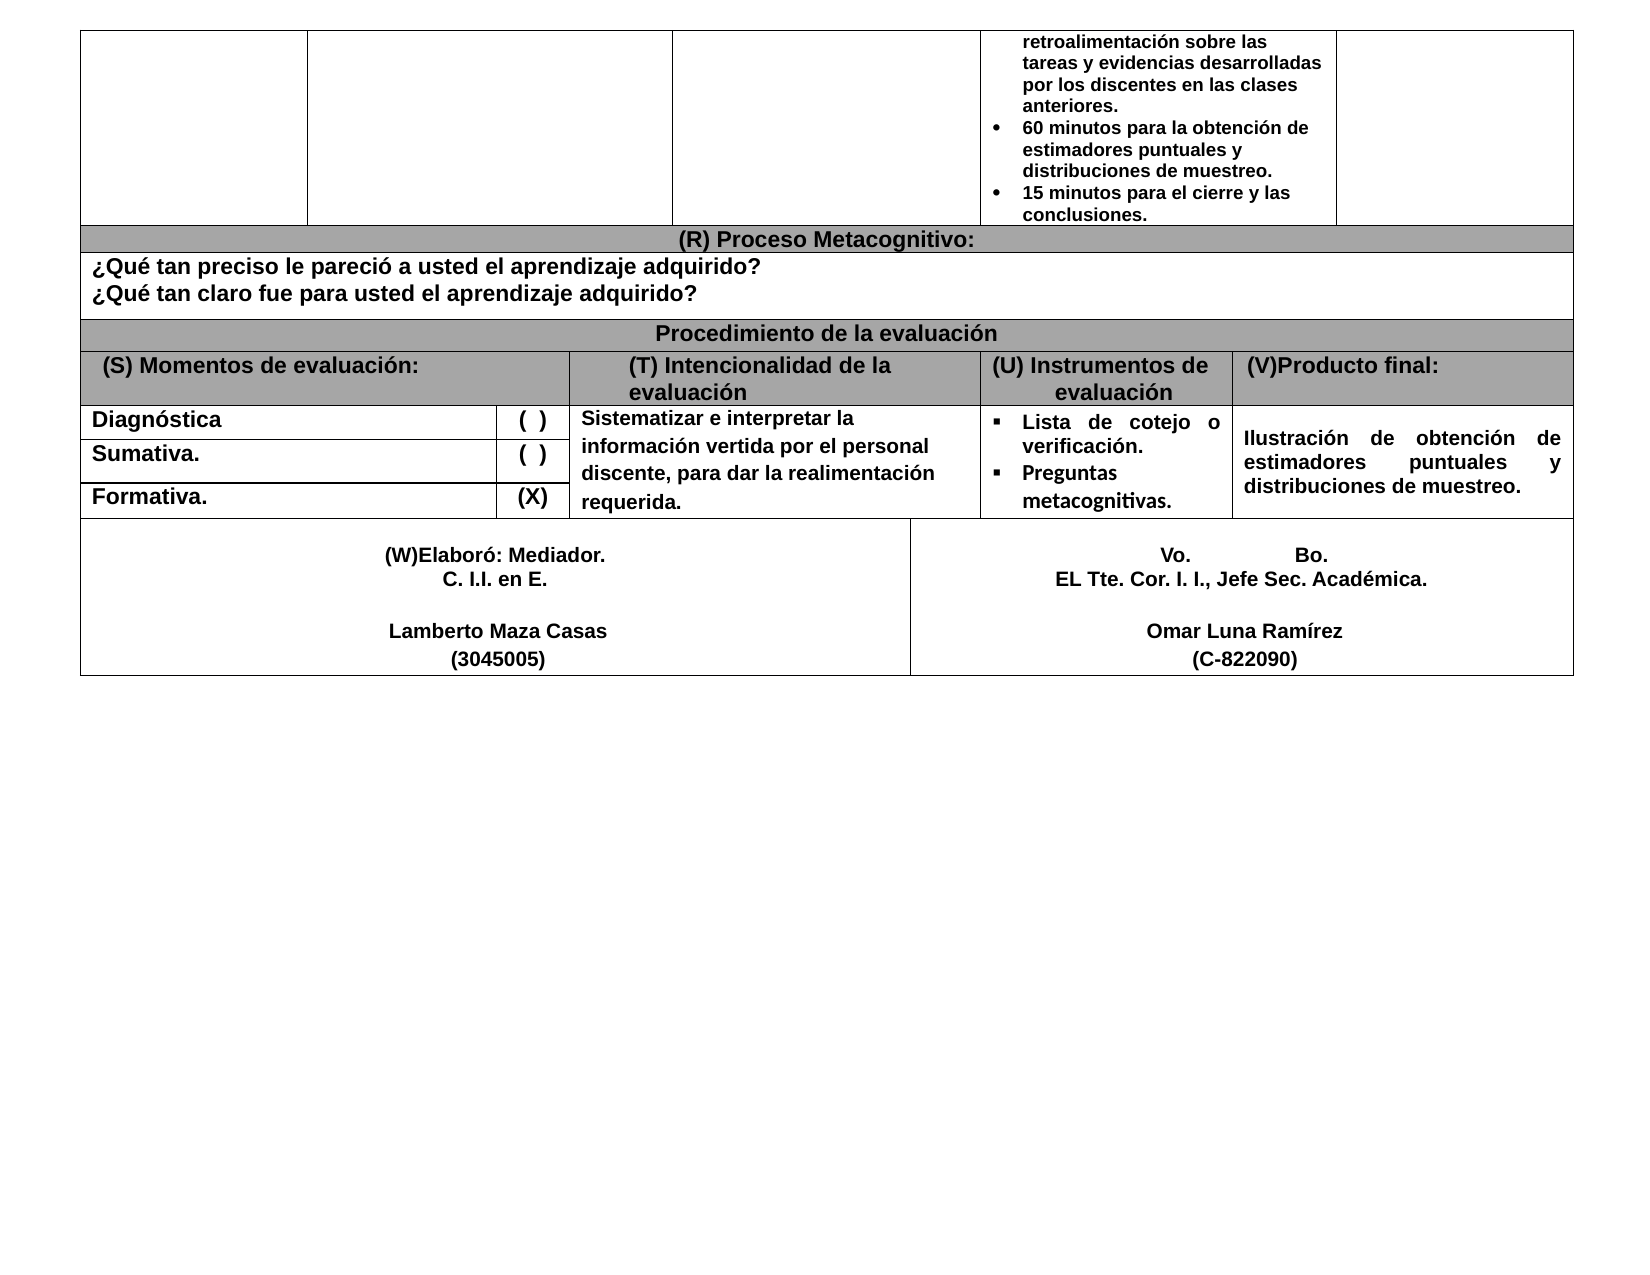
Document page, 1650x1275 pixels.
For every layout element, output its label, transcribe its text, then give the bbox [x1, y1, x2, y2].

table_cell Lista de cotejo o verificación. Preguntas metacognitivas. [981, 406, 1232, 518]
table_cell (X) [497, 484, 569, 518]
table_cell (T) Intencionalidad de la evaluación [570, 352, 980, 405]
table_cell [673, 31, 980, 225]
table_cell (V)Producto final: [1233, 352, 1573, 405]
table_cell Formativa. [81, 484, 496, 518]
table_cell (S) Momentos de evaluación: [81, 352, 569, 405]
table_cell ¿Qué tan preciso le pareció a usted el aprendizaje adquirido? ¿Qué tan claro fue para usted el aprendizaje adquirido? [81, 253, 1573, 319]
table_cell Procedimiento de la evaluación [81, 320, 1573, 351]
table_cell Vo. Bo. EL Tte. Cor. I. I., Jefe Sec. Académica. Omar Luna Ramírez (C-822090) [911, 519, 1573, 674]
table_cell 120 minutos en total. 20 minutos de receso intercalados 5 minutos de encuadre. 5 minutos para explicar el desarrollo de la dinámica de trabajo. 15 minutos para dar retroalimentación sobre las tareas y evidencias desarrolladas por los discentes en las clases anteriores. 60 minutos para la obtención de estimadores puntuales y distribuciones de muestreo. 15 minutos para el cierre y las conclusiones. [981, 31, 1336, 225]
table_cell Sistematizar e interpretar la información vertida por el personal discente, para dar la realimentación requerida. [570, 406, 980, 518]
table_cell [1337, 31, 1573, 225]
table_cell (W)Elaboró: Mediador. C. I.I. en E. Lamberto Maza Casas (3045005) [81, 519, 910, 674]
table_cell (R) Proceso Metacognitivo: [81, 226, 1573, 252]
table_cell Ilustración de obtención de estimadores puntuales y distribuciones de muestreo. [1233, 406, 1573, 518]
table_cell Diagnóstica [81, 406, 496, 439]
table_cell [308, 31, 672, 225]
table_cell ( ) [497, 406, 569, 439]
table_cell (U) Instrumentos de evaluación [981, 352, 1232, 405]
table_cell [81, 31, 307, 225]
table_cell Sumativa. [81, 440, 496, 482]
table_cell ( ) [497, 440, 569, 482]
